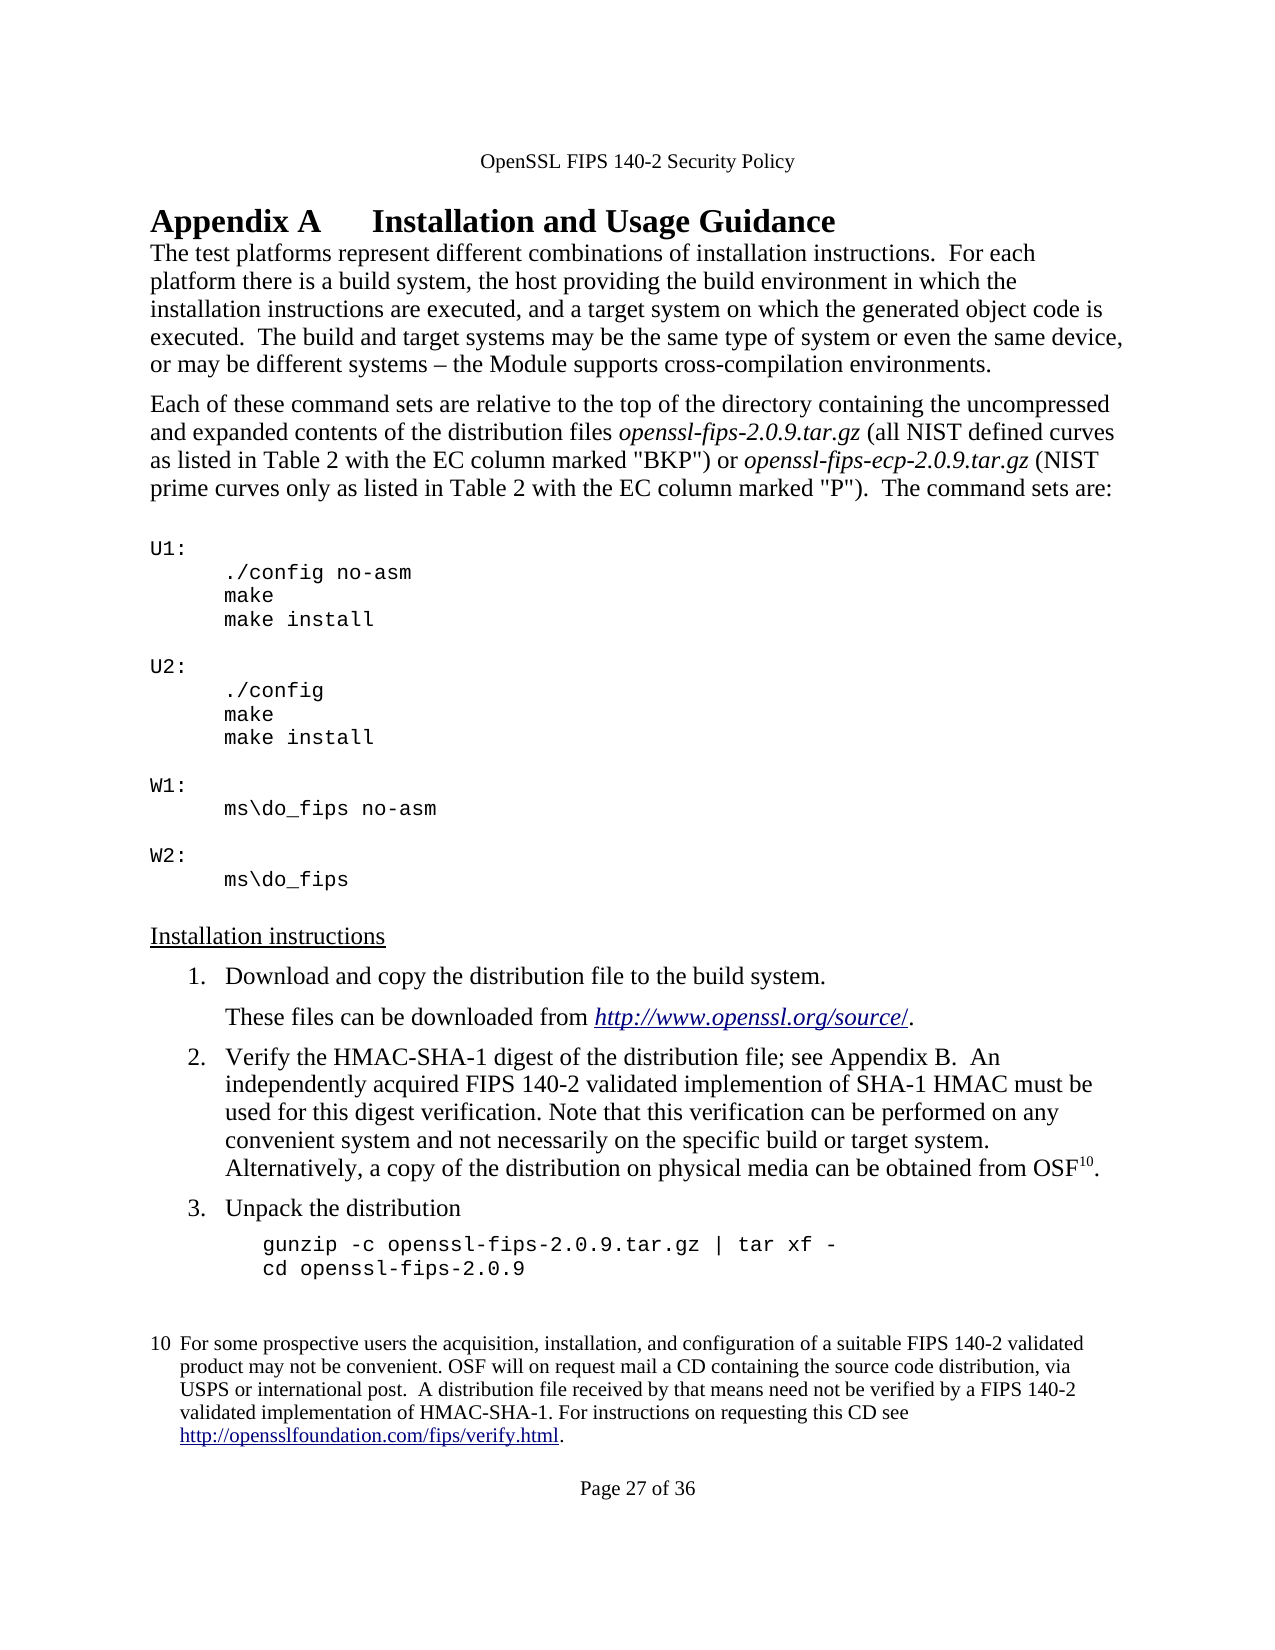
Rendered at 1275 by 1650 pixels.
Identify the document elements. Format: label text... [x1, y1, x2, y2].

list cd openssl-fips-2.0.9 [225, 1258, 1125, 1281]
text ./config [224, 680, 1125, 704]
list Verify the HMAC-SHA-1 digest of the distribution file; see Appendix B. An independently acquired FIPS 140-2 validated implemention of SHA-1 HMAC must be used for this digest verification. Note that this verification can be performed on any convenient system and not necessarily on the specific build or target system. Alternatively, a copy of the distribution on physical media can be obtained from OSF. [187, 1043, 1125, 1181]
text make install [150, 609, 1125, 633]
list Unpack the distribution [187, 1194, 1125, 1222]
list These files can be downloaded from http://www.openssl.org/source/. [187, 1003, 1125, 1030]
text ./config no-asm [150, 562, 1125, 585]
text ms\do_fips [224, 869, 1125, 893]
text Installation instructions [150, 922, 1125, 950]
text make [150, 585, 1125, 609]
text Each of these command sets are relative to the top of the directory containing the uncompressed and expanded contents of the distribution files openssl-fips-2.0.9.tar.gz (all NIST defined curves as listed in Table 2 with the EC column marked "BKP") or openssl-fips-ecp-2.0.9.tar.gz (NIST prime curves only as listed in Table 2 with the EC column marked "P"). The command sets are: [150, 391, 1125, 501]
text W1: [150, 774, 1125, 798]
text U1: [150, 538, 1125, 562]
subtitle Appendix A Installation and Usage Guidance [150, 203, 1125, 239]
list Download and copy the distribution file to the build system. [187, 962, 1125, 990]
list gunzip -c openssl-fips-2.0.9.tar.gz | tar xf - [225, 1234, 1125, 1258]
text W2: [150, 846, 1125, 869]
text U2: [150, 656, 1125, 680]
text ms\do_fips no-asm [224, 798, 1125, 822]
list For some prospective users the acquisition, installation, and configuration of a suitable FIPS 140-2 validated product may not be convenient. OSF will on request mail a CD containing the source code distribution, via USPS or international post. A distribution file received by that means need not be verified by a FIPS 140-2 validated implementation of HMAC-SHA-1. For instructions on requesting this CD see http://opensslfoundation.com/fips/verify.html. [150, 1332, 1125, 1447]
text make install [224, 727, 1125, 751]
text The test platforms represent different combinations of installation instructions. For each platform there is a build system, the host providing the build environment in which the installation instructions are executed, and a target system on which the generated object code is executed. The build and target systems may be the same type of system or even the same device, or may be different systems – the Module supports cross-compilation environments. [150, 239, 1125, 378]
text make [224, 704, 1125, 727]
